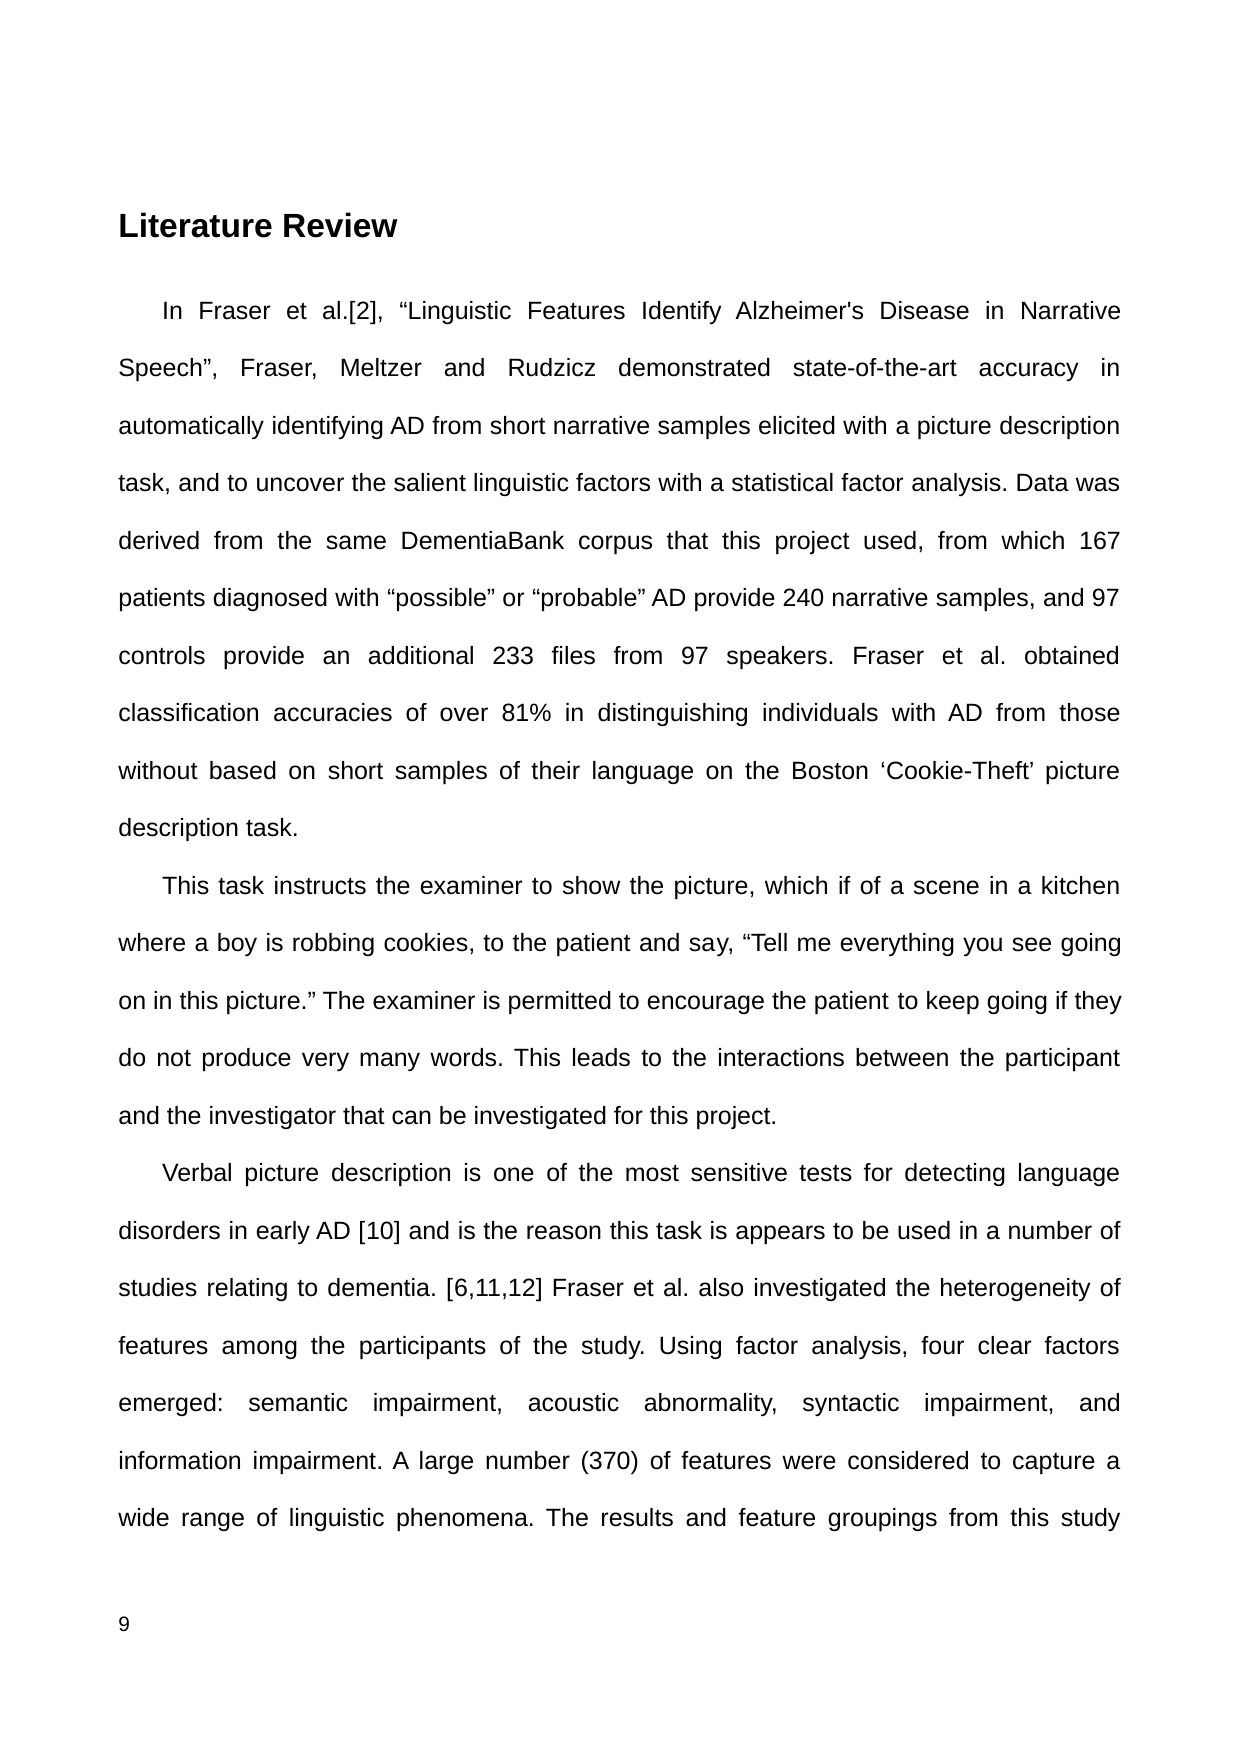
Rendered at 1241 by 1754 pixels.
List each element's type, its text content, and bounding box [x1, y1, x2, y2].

text This task instructs the examiner to show the picture, which if of a scene in a kitchen where a boy is robbing cookies, to the patient and say, “Tell me everything you see going on in this picture.” The examiner is permitted to encourage the patient to keep going if they do not produce very many words. This leads to the interactions between the participant and the investigator that can be investigated for this project. [118, 871, 1122, 1130]
text Verbal picture description is one of the most sensitive tests for detecting language disorders in early AD [10] and is the reason this task is appears to be used in a number of studies relating to dementia. [6,11,12] Fraser et al. also investigated the heterogeneity of features among the participants of the study. Using factor analysis, four clear factors emerged: semantic impairment, acoustic abnormality, syntactic impairment, and information impairment. A large number (370) of features were considered to capture a wide range of linguistic phenomena. The results and feature groupings from this study [118, 1158, 1122, 1532]
subtitle Literature Review [118, 206, 1122, 245]
text In Fraser et al.[2], “Linguistic Features Identify Alzheimer's Disease in Narrative Speech”, Fraser, Meltzer and Rudzicz demonstrated state-of-the-art accuracy in automatically identifying AD from short narrative samples elicited with a picture description task, and to uncover the salient linguistic factors with a statistical factor analysis. Data was derived from the same DementiaBank corpus that this project used, from which 167 patients diagnosed with “possible” or “probable” AD provide 240 narrative samples, and 97 controls provide an additional 233 files from 97 speakers. Fraser et al. obtained classification accuracies of over 81% in distinguishing individuals with AD from those without based on short samples of their language on the Boston ‘Cookie-Theft’ picture description task. [118, 296, 1122, 842]
